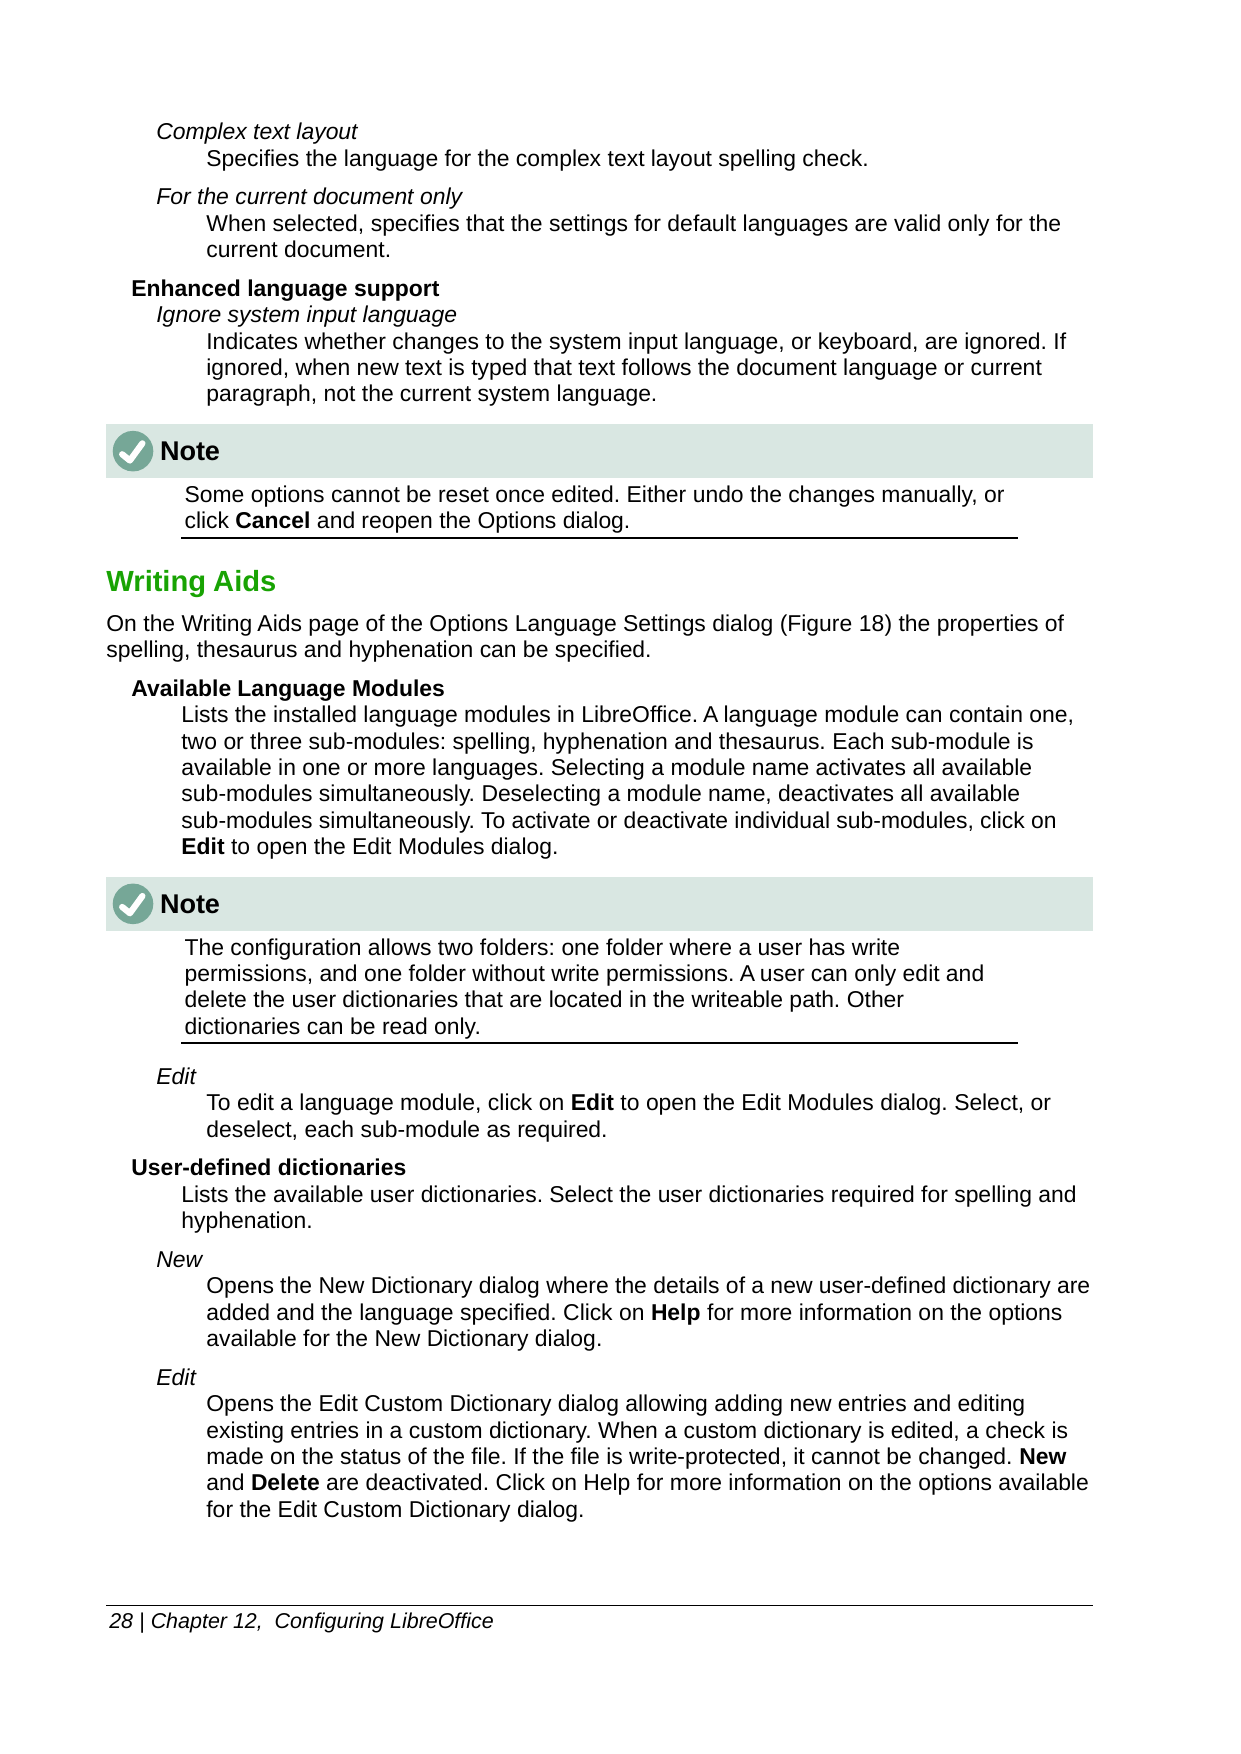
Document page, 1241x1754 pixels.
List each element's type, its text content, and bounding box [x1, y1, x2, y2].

text On the Writing Aids page of the Options Language Settings dialog (Figure 18) the properties of spelling, thesaurus and hyphenation can be specified. [106, 610, 1093, 662]
text For the current document only [156, 183, 1093, 210]
text User-defined dictionaries [131, 1154, 1093, 1181]
text Complex text layout [156, 118, 1093, 144]
text Specifies the language for the complex text layout spelling check. [206, 144, 1093, 171]
subtitle Note [106, 877, 1093, 931]
text Opens the Edit Custom Dictionary dialog allowing adding new entries and editing existing entries in a custom dictionary. When a custom dictionary is edited, a check is made on the status of the file. If the file is write-protected, it cannot be changed. New and Delete are deactivated. Click on Help for more information on the options available for the Edit Custom Dictionary dialog. [206, 1390, 1093, 1522]
text When selected, specifies that the settings for default languages are valid only for the current document. [206, 210, 1093, 262]
text Ignore system input language [156, 301, 1093, 328]
text Lists the available user dictionaries. Select the user dictionaries required for spelling and hyphenation. [181, 1181, 1093, 1233]
text To edit a language module, click on Edit to open the Edit Modules dialog. Select, or deselect, each sub-module as required. [206, 1089, 1093, 1142]
subtitle Note [106, 424, 1093, 478]
text New [156, 1246, 1093, 1272]
subtitle Writing Aids [106, 564, 1093, 597]
text Available Language Modules [131, 675, 1093, 701]
text Indicates whether changes to the system input language, or keyboard, are ignored. If ignored, when new text is typed that text follows the document language or current paragraph, not the current system language. [206, 328, 1093, 407]
text Edit [156, 1364, 1093, 1390]
text The configuration allows two folders: one folder where a user has write permissions, and one folder without write permissions. A user can only edit and delete the user dictionaries that are located in the writeable path. Other dictionaries can be read only. [181, 931, 1018, 1042]
text Lists the installed language modules in LibreOffice. A language module can contain one, two or three sub-modules: spelling, hyphenation and thesaurus. Each sub-module is available in one or more languages. Selecting a module name activates all available sub‑modules simultaneously. Deselecting a module name, deactivates all available sub‑modules simultaneously. To activate or deactivate individual sub-modules, click on Edit to open the Edit Modules dialog. [181, 701, 1093, 859]
text Edit [156, 1063, 1093, 1089]
text Enhanced language support [131, 275, 1093, 301]
text Some options cannot be reset once edited. Either undo the changes manually, or click Cancel and reopen the Options dialog. [181, 478, 1018, 537]
text Opens the New Dictionary dialog where the details of a new user-defined dictionary are added and the language specified. Click on Help for more information on the options available for the New Dictionary dialog. [206, 1272, 1093, 1351]
